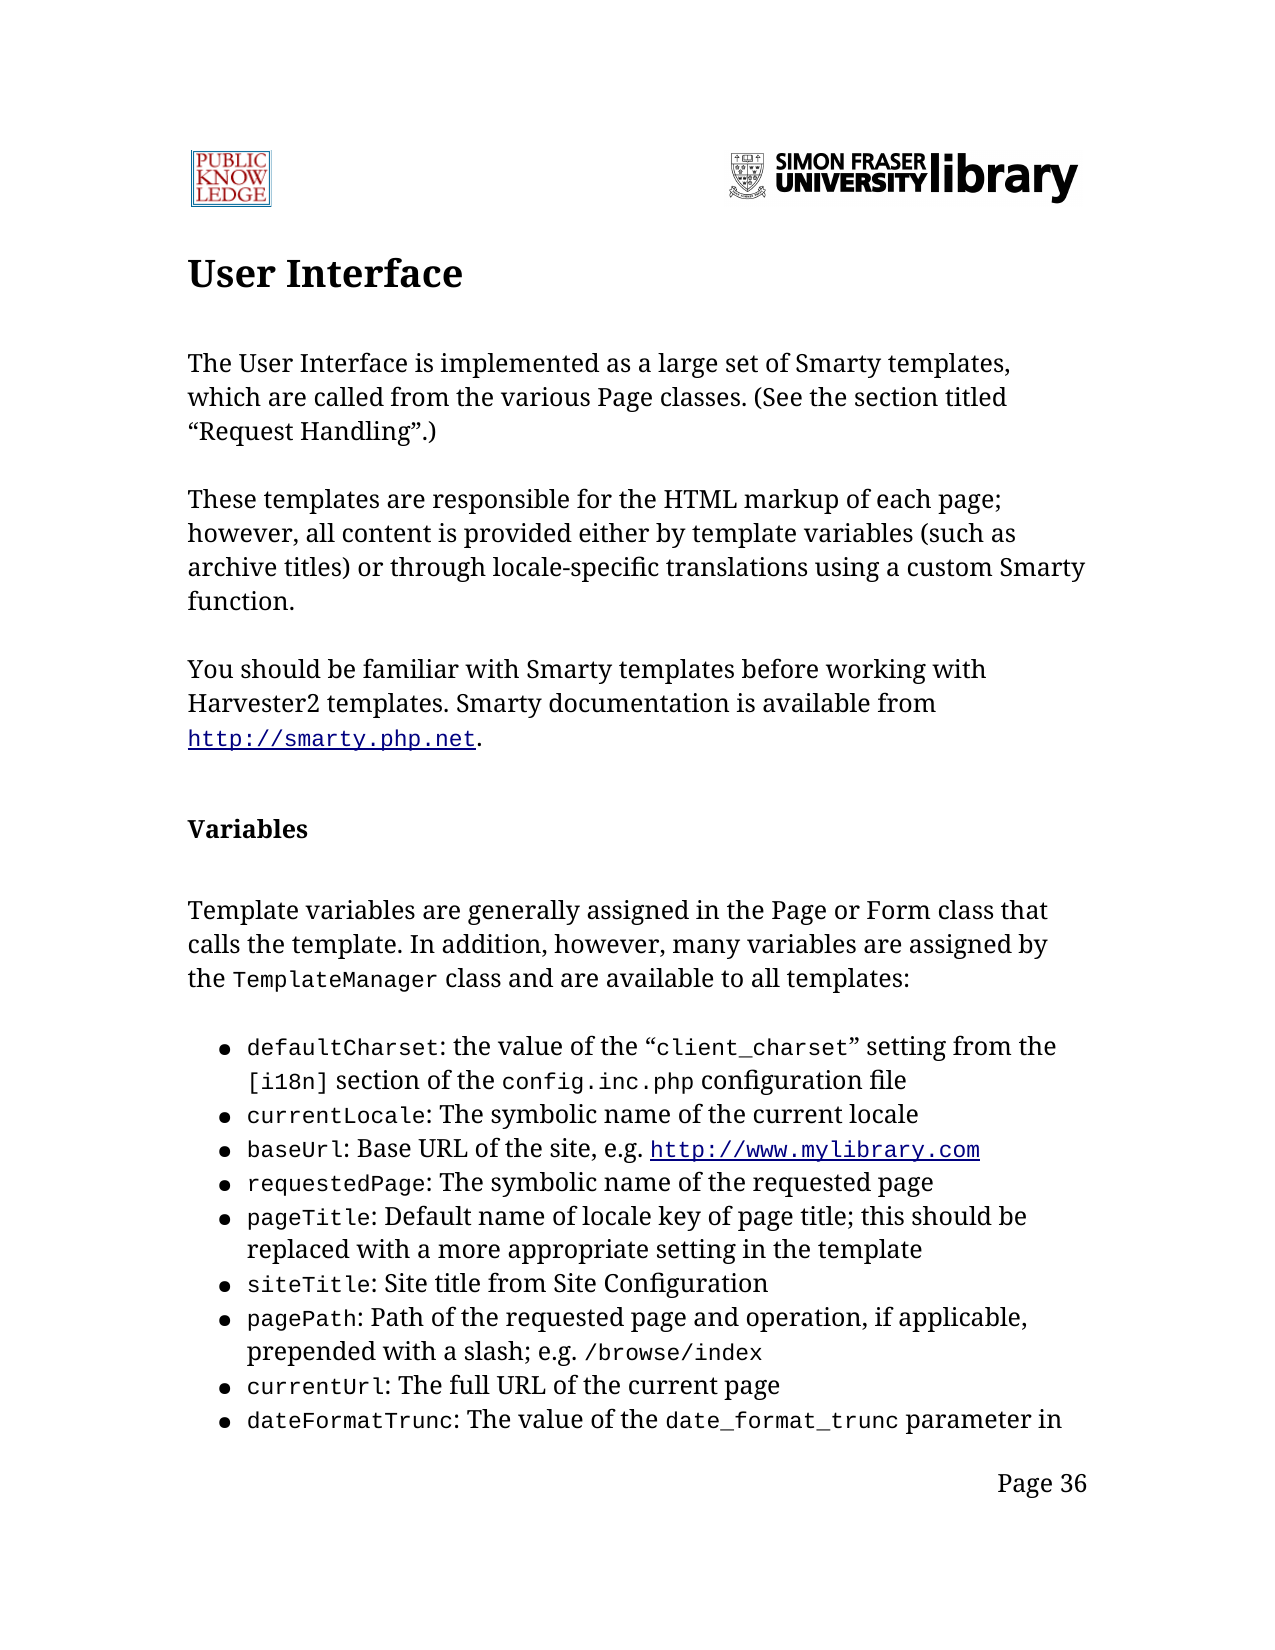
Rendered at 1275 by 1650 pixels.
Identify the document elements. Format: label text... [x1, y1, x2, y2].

text These templates are responsible for the HTML markup of each page; however, all content is provided either by template variables (such as archive titles) or through locale-specific translations using a custom Smarty function. [187, 481, 1087, 617]
text Template variables are generally assigned in the Page or Form class that calls the template. In addition, however, many variables are assigned by the TemplateManager class and are available to all templates: [187, 892, 1087, 994]
text The User Interface is implemented as a large set of Smarty templates, which are called from the various Page classes. (See the section titled “Request Handling”.) [187, 346, 1087, 447]
list currentLocale: The symbolic name of the current locale [217, 1096, 1087, 1130]
list requestedPage: The symbolic name of the requested page [217, 1164, 1087, 1198]
list pagePath: Path of the requested page and operation, if applicable, prepended with a slash; e.g. /browse/index [217, 1300, 1087, 1368]
picture [193, 150, 272, 205]
list baseUrl: Base URL of the site, e.g. http://www.mylibrary.com [217, 1130, 1087, 1164]
list siteTitle: Site title from Site Configuration [217, 1266, 1087, 1300]
text You should be familiar with Smarty templates before working with Harvester2 templates. Smarty documentation is available from http://smarty.php.net. [187, 651, 1087, 753]
picture [723, 150, 1083, 207]
subtitle Variables [187, 812, 1087, 846]
list dateFormatTrunc: The value of the date_format_trunc parameter in [217, 1402, 1087, 1436]
subtitle User Interface [187, 247, 1087, 299]
list pageTitle: Default name of locale key of page title; this should be replaced with a more appropriate setting in the template [217, 1198, 1087, 1266]
list defaultCharset: the value of the “client_charset” setting from the [i18n] section of the config.inc.php configuration file [217, 1028, 1087, 1096]
list currentUrl: The full URL of the current page [217, 1368, 1087, 1402]
